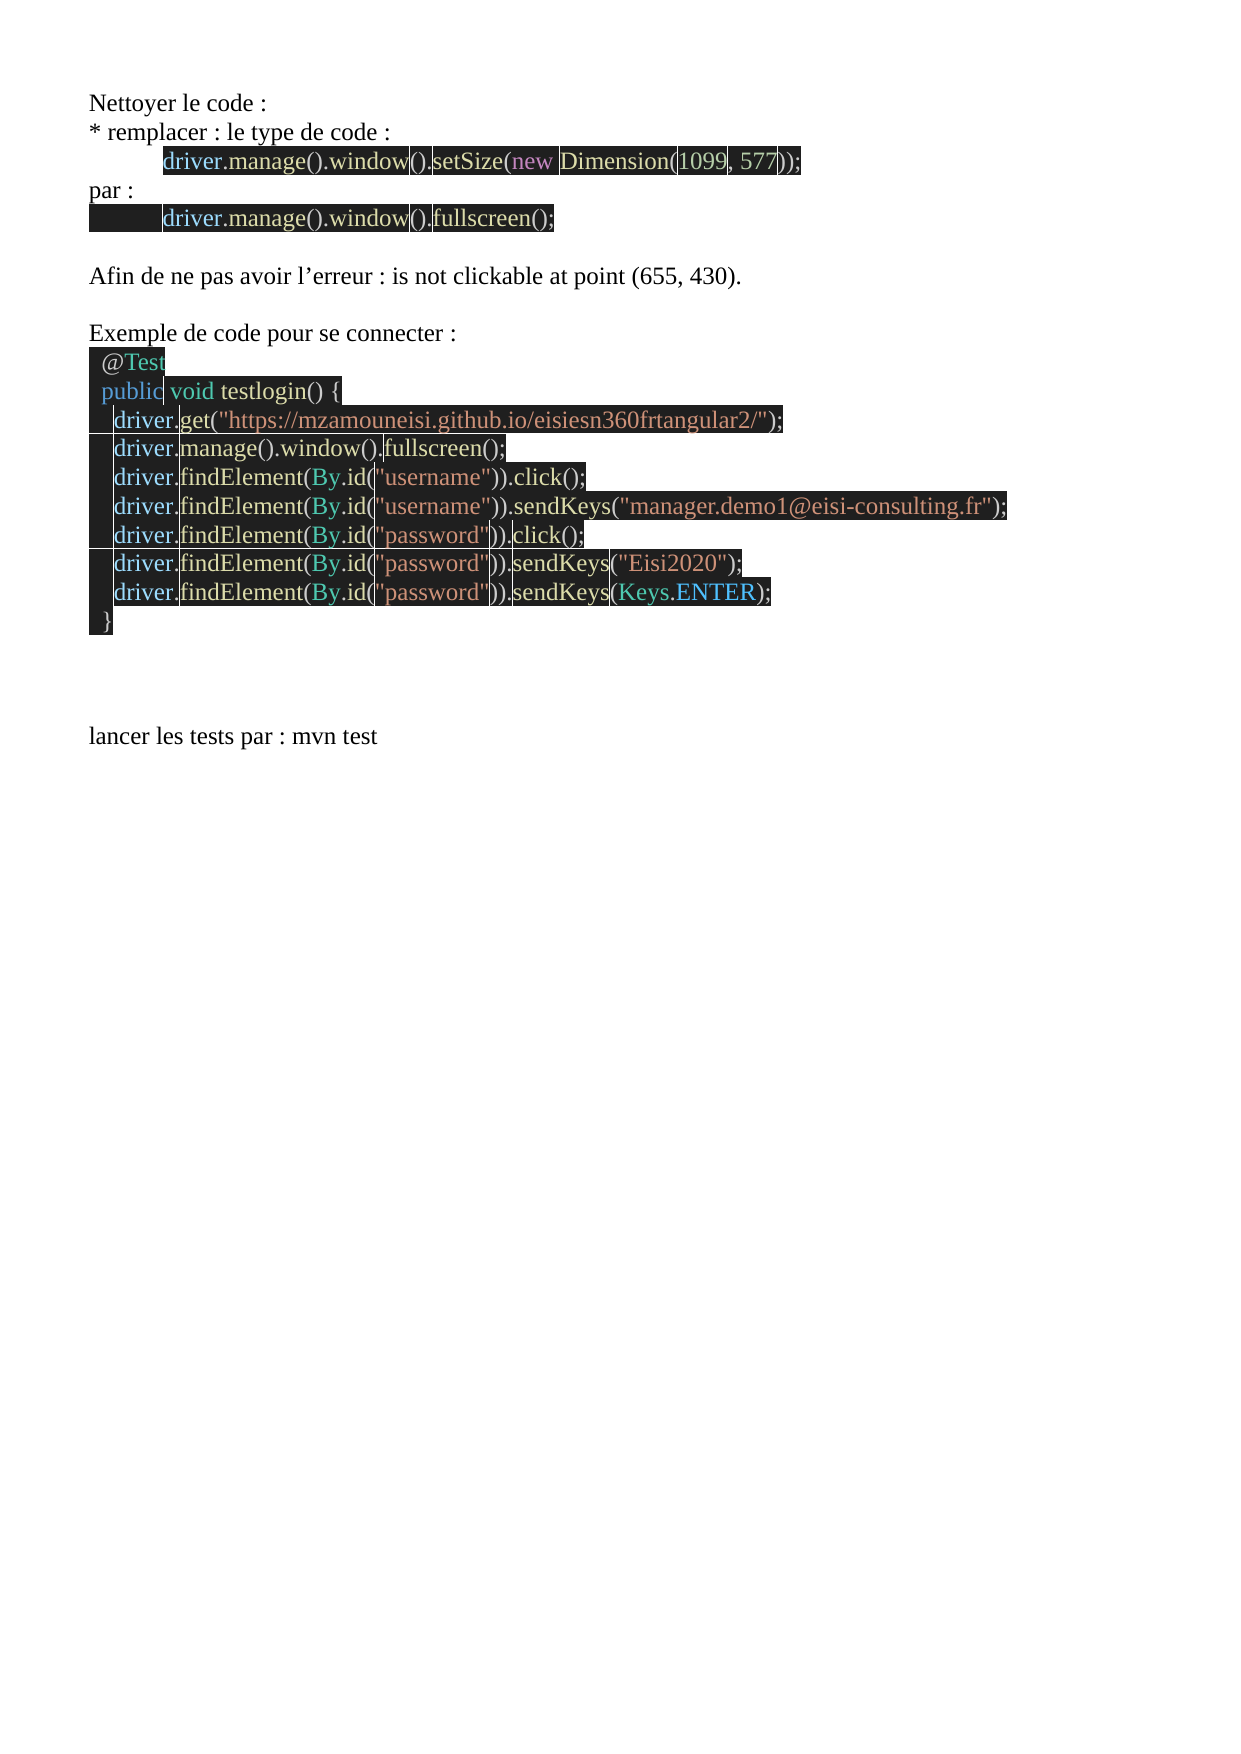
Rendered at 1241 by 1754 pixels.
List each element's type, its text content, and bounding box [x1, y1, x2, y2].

text driver.manage().window().setSize(new Dimension(1099, 577)); [88, 146, 1152, 175]
text Nettoyer le code : [88, 88, 1152, 117]
text Exemple de code pour se connecter : [88, 318, 1152, 347]
text driver.findElement(By.id("username")).sendKeys("manager.demo1@eisi-consulting.fr"); [88, 491, 1152, 520]
text @Test [88, 347, 1152, 376]
text lancer les tests par : mvn test [88, 721, 1152, 750]
text driver.findElement(By.id("password")).sendKeys("Eisi2020"); [88, 548, 1152, 577]
text driver.findElement(By.id("password")).click(); [88, 520, 1152, 548]
text driver.findElement(By.id("password")).sendKeys(Keys.ENTER); [88, 577, 1152, 606]
text } [88, 606, 1152, 635]
text Afin de ne pas avoir l’erreur : is not clickable at point (655, 430). [88, 261, 1152, 290]
text par : [88, 175, 1152, 203]
text driver.get("https://mzamouneisi.github.io/eisiesn360frtangular2/"); [88, 405, 1152, 433]
text driver.manage().window().fullscreen(); [88, 203, 1152, 232]
text driver.findElement(By.id("username")).click(); [88, 462, 1152, 491]
text driver.manage().window().fullscreen(); [88, 433, 1152, 462]
text * remplacer : le type de code : [88, 117, 1152, 146]
text public void testlogin() { [88, 376, 1152, 405]
